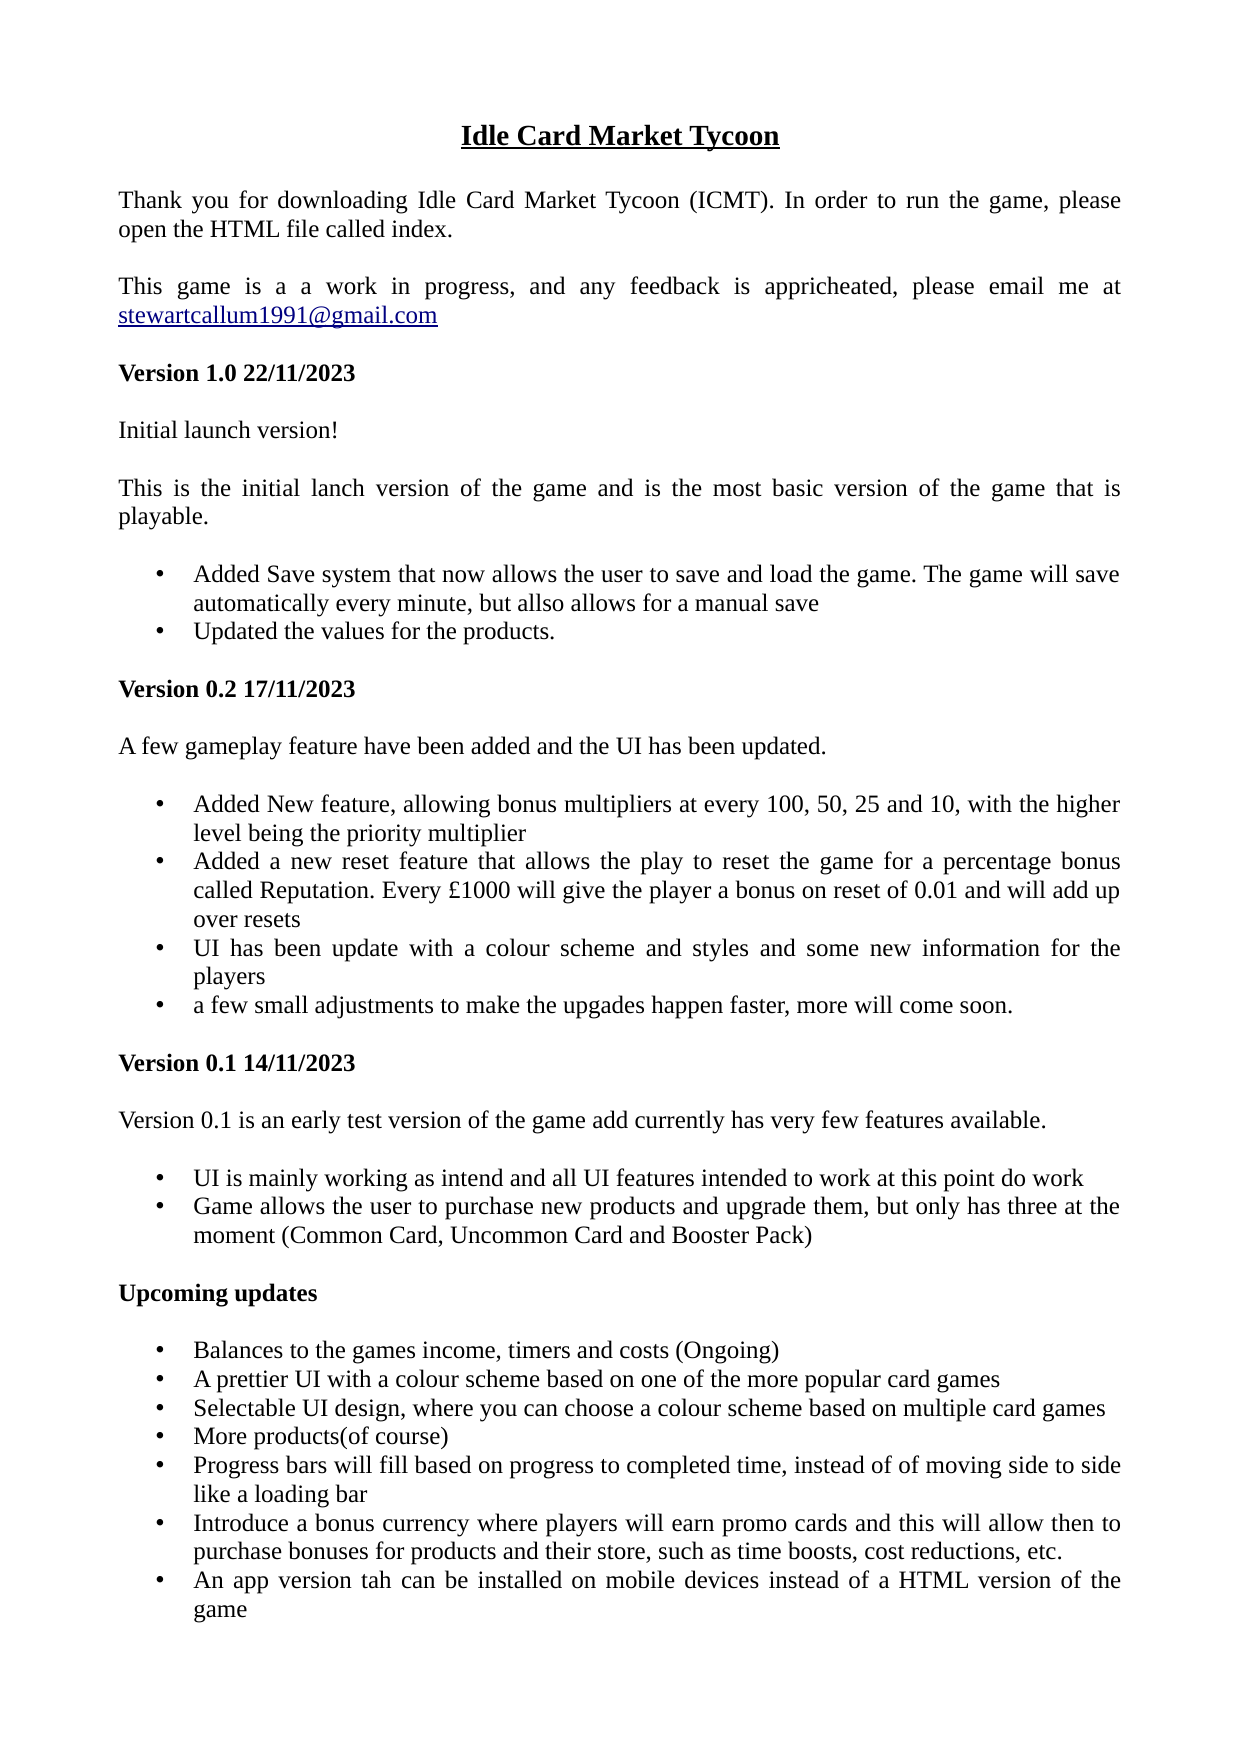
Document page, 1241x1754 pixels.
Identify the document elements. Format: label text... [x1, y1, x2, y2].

list Updated the values for the products. [156, 616, 1122, 645]
text Upcoming updates [118, 1278, 1122, 1306]
list A prettier UI with a colour scheme based on one of the more popular card games [156, 1364, 1122, 1393]
text Version 0.1 14/11/2023 [118, 1048, 1122, 1076]
list Selectable UI design, where you can choose a colour scheme based on multiple card games [156, 1393, 1122, 1421]
list Added Save system that now allows the user to save and load the game. The game will save automatically every minute, but allso allows for a manual save [156, 559, 1122, 616]
list An app version tah can be installed on mobile devices instead of a HTML version of the game [156, 1565, 1122, 1623]
text Version 0.2 17/11/2023 [118, 674, 1122, 703]
text A few gameplay feature have been added and the UI has been updated. [118, 731, 1122, 760]
list Added New feature, allowing bonus multipliers at every 100, 50, 25 and 10, with the higher level being the priority multiplier [156, 789, 1122, 846]
text This game is a a work in progress, and any feedback is appricheated, please email me at stewartcallum1991@gmail.com [118, 271, 1122, 329]
list Progress bars will fill based on progress to completed time, instead of of moving side to side like a loading bar [156, 1450, 1122, 1508]
text Version 1.0 22/11/2023 [118, 358, 1122, 386]
text This is the initial lanch version of the game and is the most basic version of the game that is playable. [118, 473, 1122, 530]
text Thank you for downloading Idle Card Market Tycoon (ICMT). In order to run the game, please open the HTML file called index. [118, 185, 1122, 243]
list Game allows the user to purchase new products and upgrade them, but only has three at the moment (Common Card, Uncommon Card and Booster Pack) [156, 1191, 1122, 1249]
list Balances to the games income, timers and costs (Ongoing) [156, 1335, 1122, 1364]
list UI is mainly working as intend and all UI features intended to work at this point do work [156, 1163, 1122, 1191]
text Initial launch version! [118, 415, 1122, 444]
text Version 0.1 is an early test version of the game add currently has very few features available. [118, 1105, 1122, 1134]
list Added a new reset feature that allows the play to reset the game for a percentage bonus called Reputation. Every £1000 will give the player a bonus on reset of 0.01 and will add up over resets [156, 846, 1122, 933]
list More products(of course) [156, 1421, 1122, 1450]
text Idle Card Market Tycoon [118, 118, 1122, 152]
list Introduce a bonus currency where players will earn promo cards and this will allow then to purchase bonuses for products and their store, such as time boosts, cost reductions, etc. [156, 1508, 1122, 1565]
list UI has been update with a colour scheme and styles and some new information for the players [156, 933, 1122, 990]
list a few small adjustments to make the upgades happen faster, more will come soon. [156, 990, 1122, 1019]
